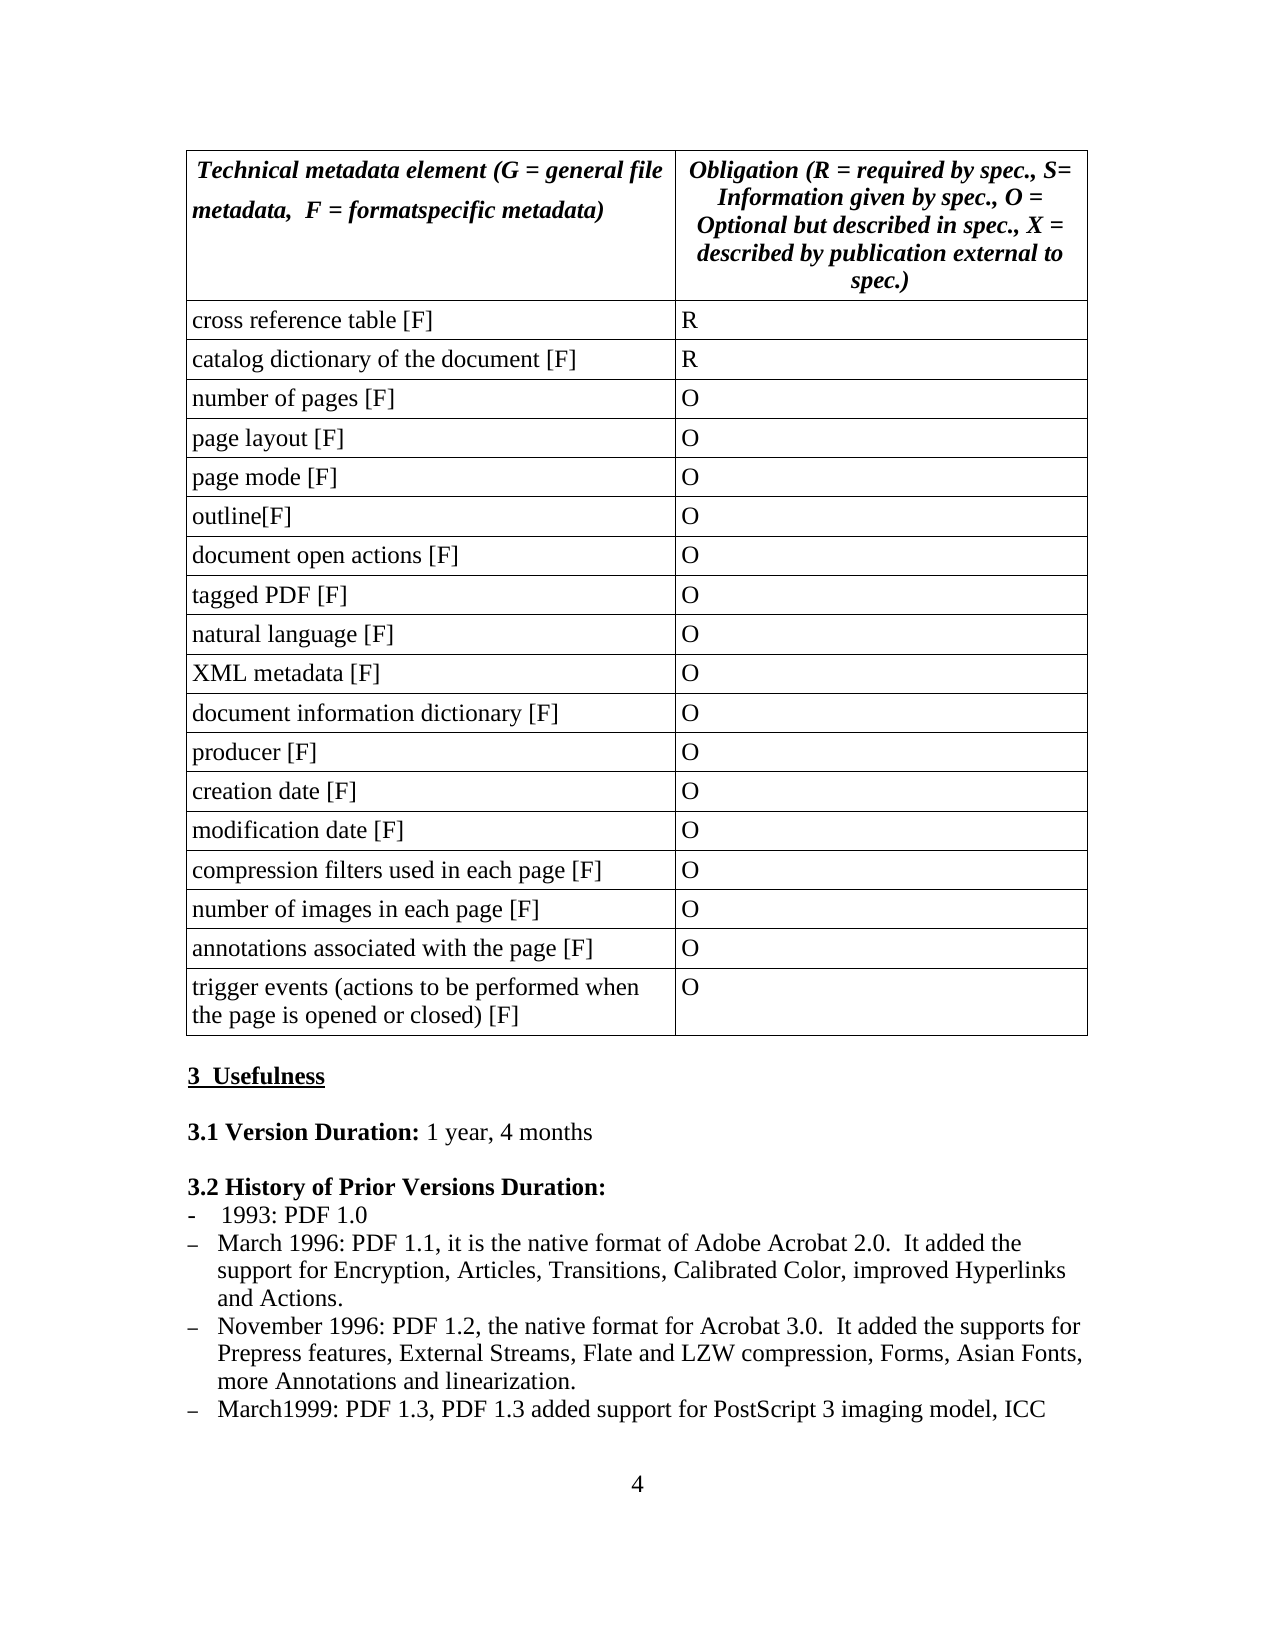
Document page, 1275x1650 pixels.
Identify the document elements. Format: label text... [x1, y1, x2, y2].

table_cell document information dictionary [F] [187, 694, 675, 732]
table_cell cross reference table [F] [187, 301, 675, 339]
table_cell creation date [F] [187, 772, 675, 811]
table_cell O [676, 851, 1087, 889]
table_cell tagged PDF [F] [187, 576, 675, 614]
table_cell page layout [F] [187, 419, 675, 457]
table_cell O [676, 615, 1087, 654]
table_cell annotations associated with the page [F] [187, 929, 675, 968]
table_cell document open actions [F] [187, 537, 675, 575]
table_cell O [676, 929, 1087, 968]
table_cell O [676, 772, 1087, 811]
table_cell O [676, 380, 1087, 418]
table_cell O [676, 537, 1087, 575]
text - 1993: PDF 1.0 [187, 1201, 1087, 1229]
list March1999: PDF 1.3, PDF 1.3 added support for PostScript 3 imaging model, ICC [187, 1395, 1087, 1423]
table_header Obligation (R = required by spec., S= Information given by spec., O = Optional but described in spec., X = described by publication external to spec.) [676, 151, 1087, 300]
table_header Technical metadata element (G = general file metadata, F = formatspecific metadata) [187, 151, 675, 300]
table_cell O [676, 969, 1087, 1035]
text 3.1 Version Duration: 1 year, 4 months [187, 1118, 1087, 1146]
list March 1996: PDF 1.1, it is the native format of Adobe Acrobat 2.0. It added the support for Encryption, Articles, Transitions, Calibrated Color, improved Hyperlinks and Actions. [187, 1229, 1087, 1312]
table_cell page mode [F] [187, 458, 675, 496]
table_cell producer [F] [187, 733, 675, 771]
table_cell O [676, 576, 1087, 614]
subtitle 3 Usefulness [187, 1062, 1087, 1090]
table_cell trigger events (actions to be performed when the page is opened or closed) [F] [187, 969, 675, 1035]
table_cell O [676, 812, 1087, 850]
list November 1996: PDF 1.2, the native format for Acrobat 3.0. It added the supports for Prepress features, External Streams, Flate and LZW compression, Forms, Asian Fonts, more Annotations and linearization. [187, 1312, 1087, 1395]
table_cell O [676, 694, 1087, 732]
table_cell outline[F] [187, 497, 675, 536]
table_cell modification date [F] [187, 812, 675, 850]
text 3.2 History of Prior Versions Duration: [187, 1173, 1087, 1201]
table_cell catalog dictionary of the document [F] [187, 340, 675, 379]
table_cell O [676, 497, 1087, 536]
table_cell R [676, 340, 1087, 379]
table_cell O [676, 458, 1087, 496]
table_cell number of images in each page [F] [187, 890, 675, 928]
table_cell number of pages [F] [187, 380, 675, 418]
table_cell R [676, 301, 1087, 339]
table_cell O [676, 733, 1087, 771]
table_cell XML metadata [F] [187, 655, 675, 693]
table_cell natural language [F] [187, 615, 675, 654]
table_cell compression filters used in each page [F] [187, 851, 675, 889]
table_cell O [676, 655, 1087, 693]
table_cell O [676, 419, 1087, 457]
table_cell O [676, 890, 1087, 928]
